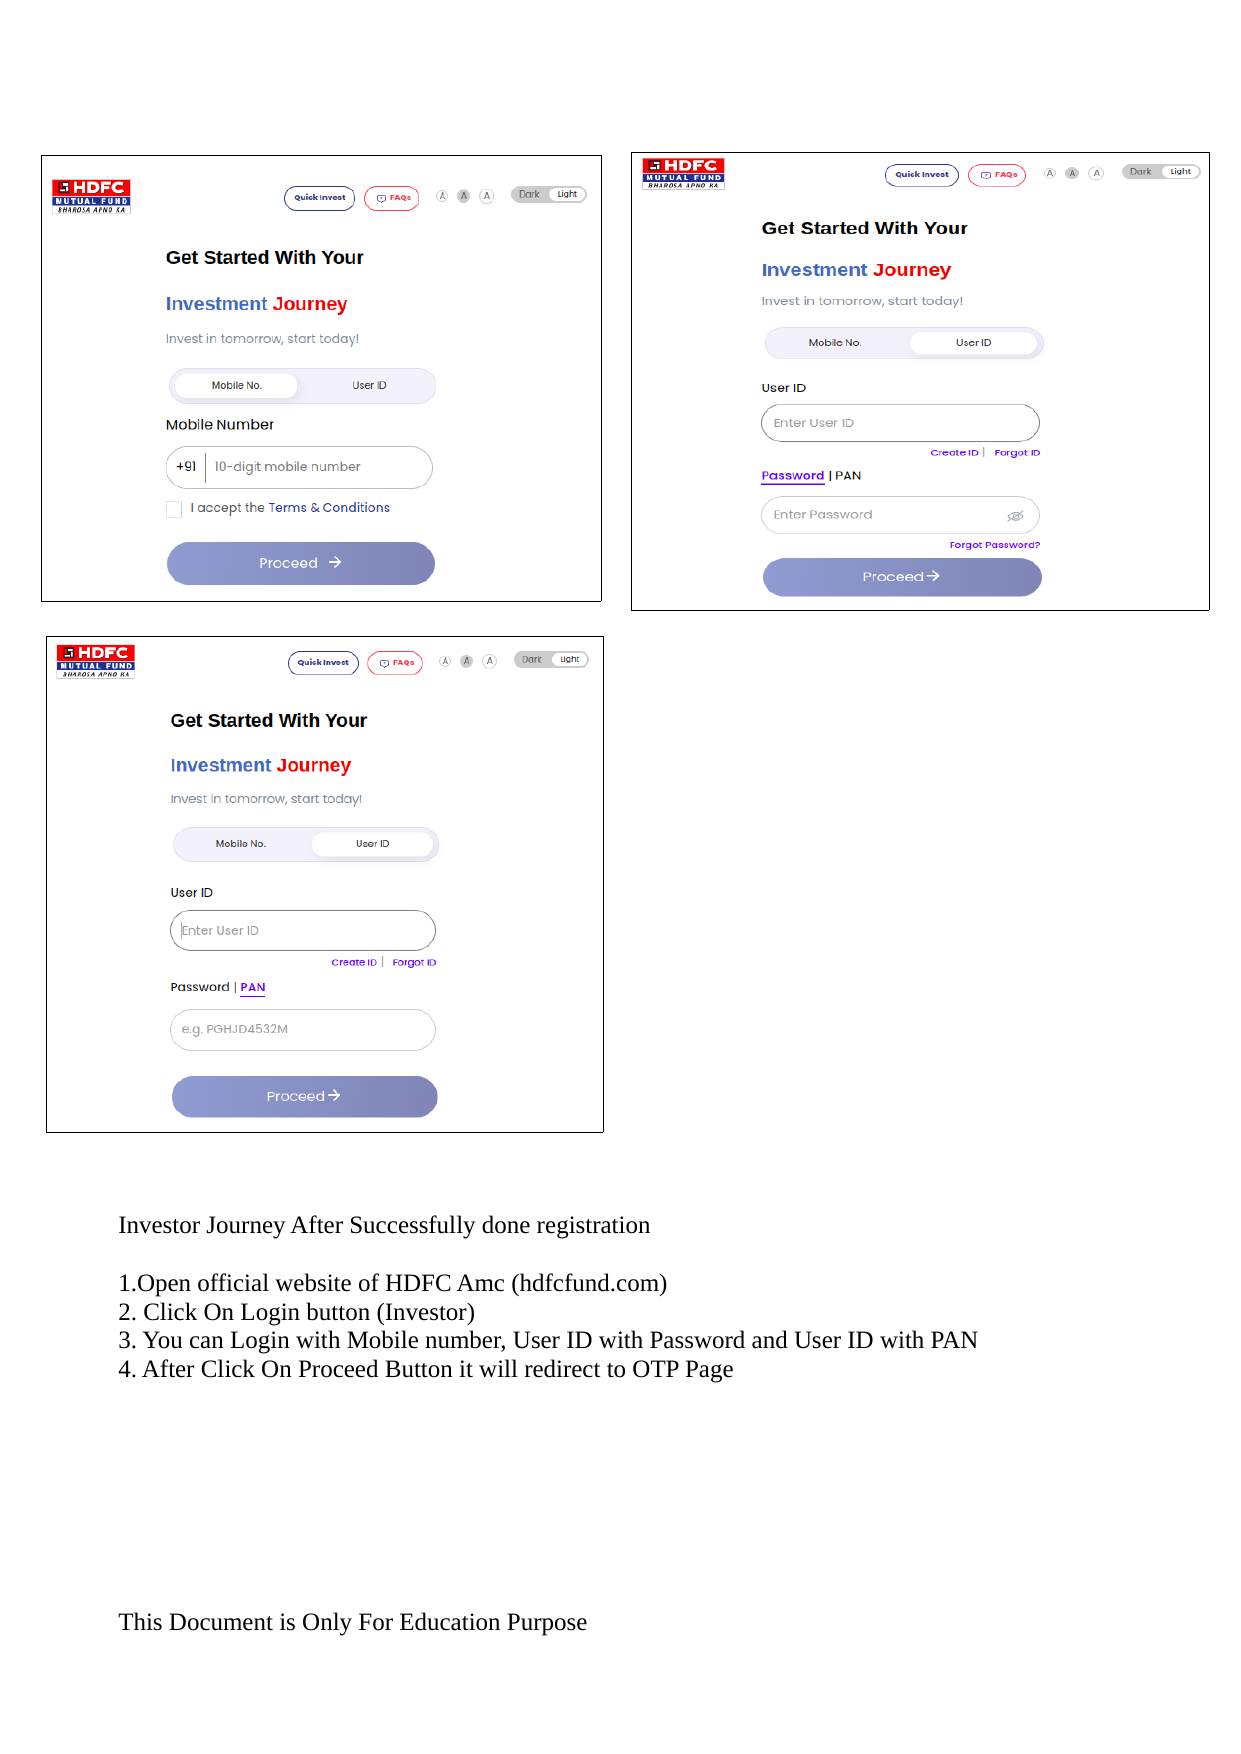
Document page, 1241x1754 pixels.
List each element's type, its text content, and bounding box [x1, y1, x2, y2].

text 3. You can Login with Mobile number, User ID with Password and User ID with PAN [118, 1326, 1122, 1354]
text Investor Journey After Successfully done registration [118, 1211, 1122, 1239]
picture [634, 155, 1206, 608]
picture [44, 157, 598, 598]
text 2. Click On Login button (Investor) [118, 1297, 1122, 1326]
text 4. After Click On Proceed Button it will redirect to OTP Page [118, 1354, 1122, 1383]
picture [49, 638, 600, 1130]
text 1.Open official website of HDFC Amc (hdfcfund.com) [118, 1268, 1122, 1297]
